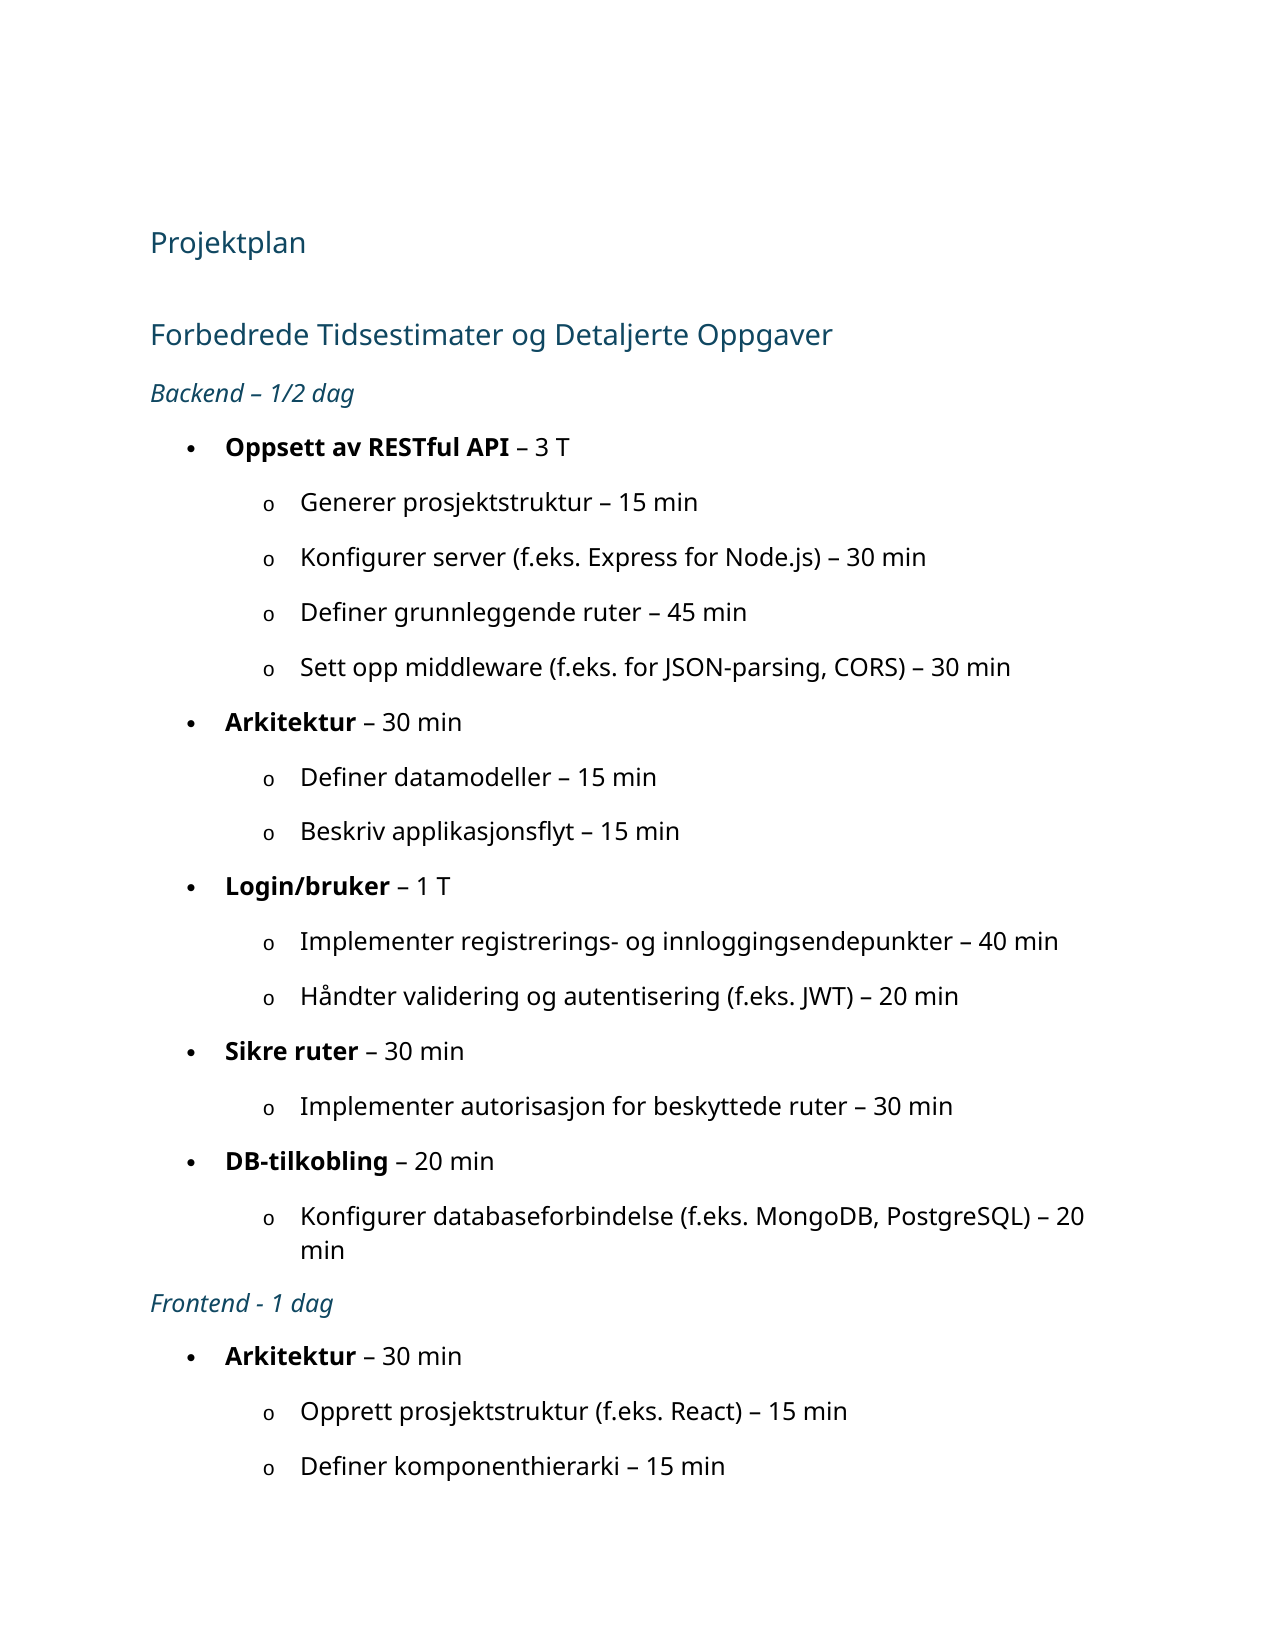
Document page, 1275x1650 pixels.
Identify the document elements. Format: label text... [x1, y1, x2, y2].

list Implementer registrerings- og innloggingsendepunkter – 40 min [262, 924, 1125, 958]
list Håndter validering og autentisering (f.eks. JWT) – 20 min [262, 979, 1125, 1013]
list Definer datamodeller – 15 min [262, 759, 1125, 793]
list Definer komponenthierarki – 15 min [262, 1449, 1125, 1483]
subtitle Backend – 1/2 dag [150, 376, 1125, 410]
subtitle Projektplan Forbedrede Tidsestimater og Detaljerte Oppgaver [150, 222, 1125, 353]
list Beskriv applikasjonsflyt – 15 min [262, 814, 1125, 848]
list Sikre ruter – 30 min [187, 1034, 1125, 1068]
list Opprett prosjektstruktur (f.eks. React) – 15 min [262, 1394, 1125, 1428]
list Oppsett av RESTful API – 3 T [187, 430, 1125, 464]
list Login/bruker – 1 T [187, 869, 1125, 903]
list Konfigurer databaseforbindelse (f.eks. MongoDB, PostgreSQL) – 20 min [262, 1198, 1125, 1266]
list Sett opp middleware (f.eks. for JSON-parsing, CORS) – 30 min [262, 649, 1125, 683]
list Generer prosjektstruktur – 15 min [262, 485, 1125, 519]
list Arkitektur – 30 min [187, 1339, 1125, 1373]
list Definer grunnleggende ruter – 45 min [262, 594, 1125, 628]
subtitle Frontend - 1 dag [150, 1285, 1125, 1319]
list DB-tilkobling – 20 min [187, 1143, 1125, 1177]
list Arkitektur – 30 min [187, 704, 1125, 738]
list Konfigurer server (f.eks. Express for Node.js) – 30 min [262, 539, 1125, 574]
list Implementer autorisasjon for beskyttede ruter – 30 min [262, 1088, 1125, 1123]
